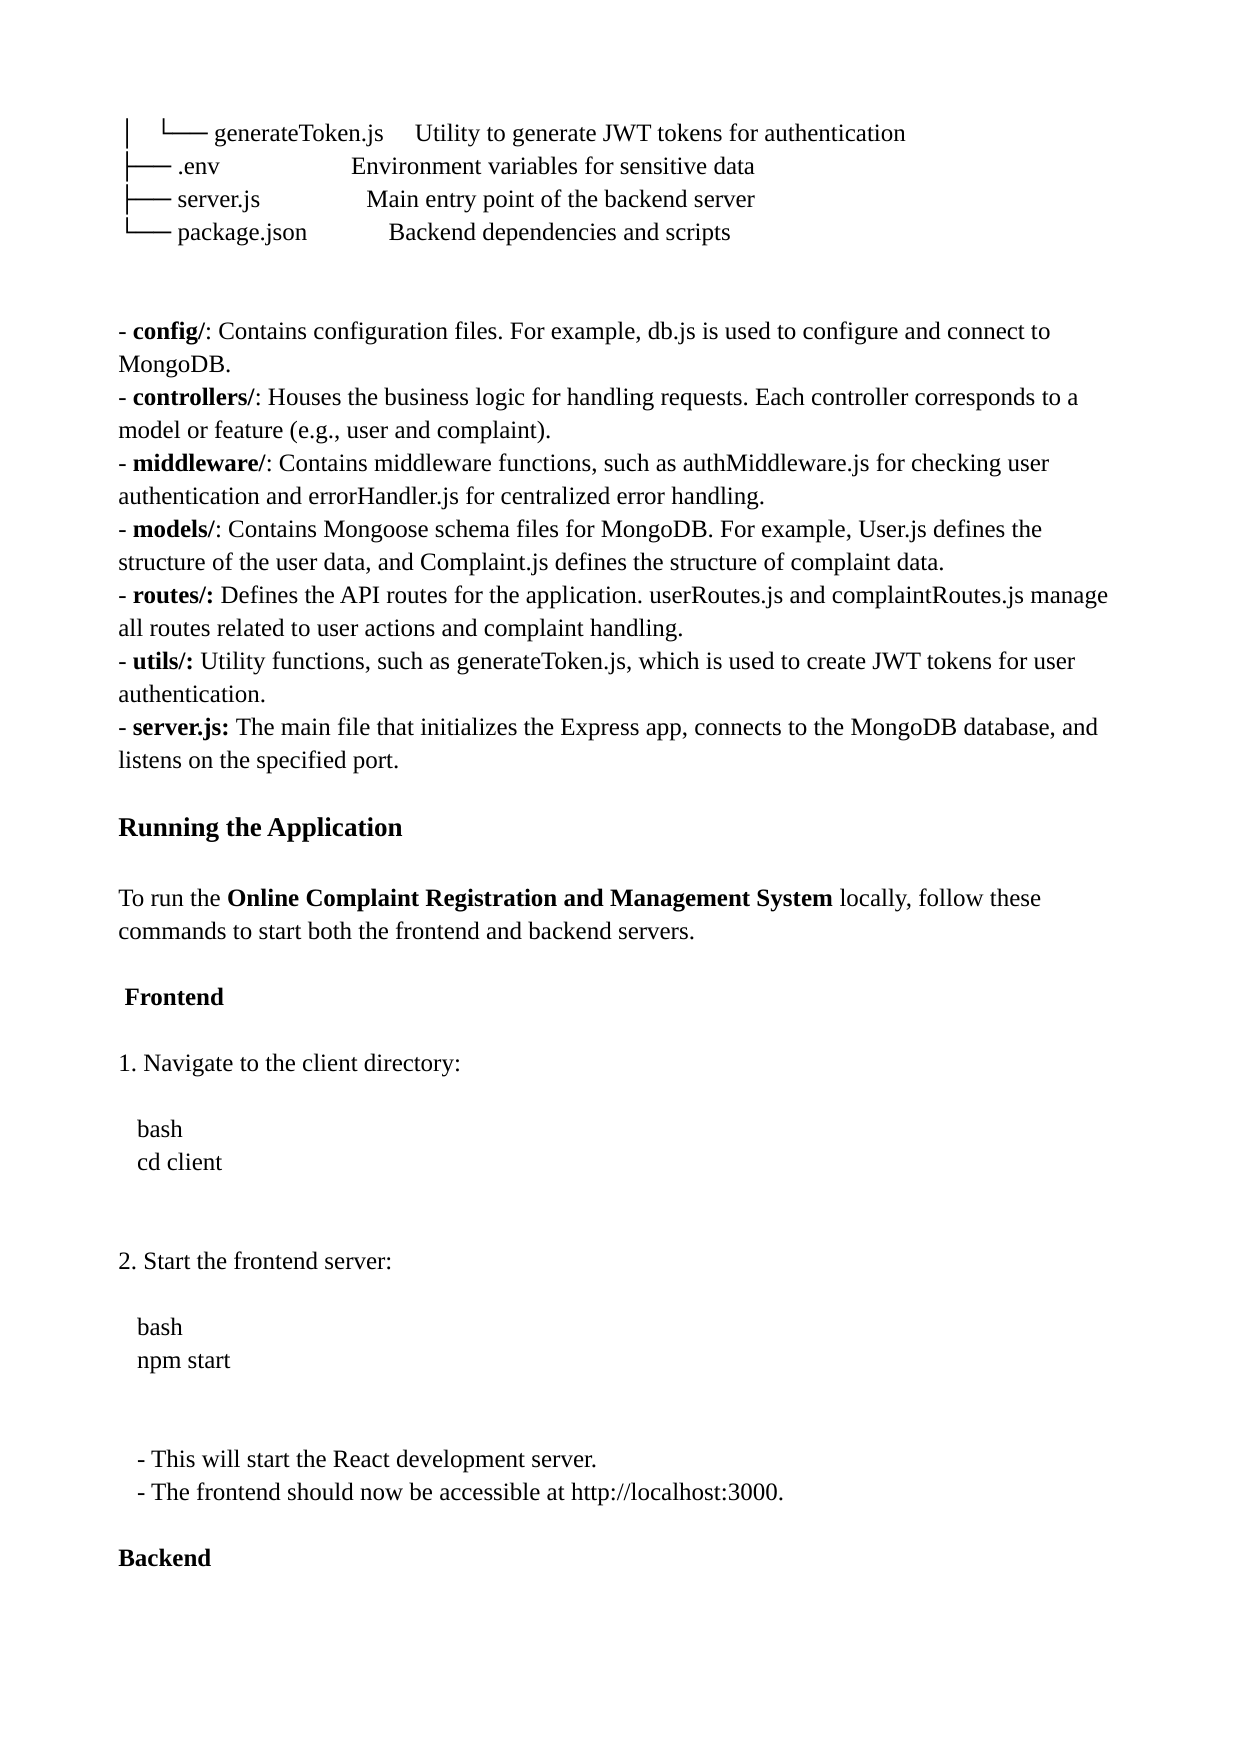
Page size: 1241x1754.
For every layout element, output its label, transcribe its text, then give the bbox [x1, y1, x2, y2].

text 2. Start the frontend server: [118, 1246, 1122, 1275]
text └── package.json Backend dependencies and scripts [118, 217, 1122, 246]
text To run the Online Complaint Registration and Management System locally, follow these commands to start both the frontend and backend servers. [118, 883, 1122, 945]
text ├── .env Environment variables for sensitive data [128, 151, 1122, 180]
text - This will start the React development server. [118, 1444, 1122, 1473]
text │ └── generateToken.js Utility to generate JWT tokens for authentication [128, 118, 1122, 147]
text Running the Application [118, 812, 1122, 843]
text 1. Navigate to the client directory: [118, 1048, 1122, 1077]
text - routes/: Defines the API routes for the application. userRoutes.js and complaintRoutes.js manage all routes related to user actions and complaint handling. [118, 580, 1122, 642]
text bash [118, 1312, 1122, 1341]
text - controllers/: Houses the business logic for handling requests. Each controller corresponds to a model or feature (e.g., user and complaint). [118, 382, 1122, 444]
text Frontend [118, 982, 1122, 1011]
text ├── server.js Main entry point of the backend server [128, 184, 1122, 213]
text - utils/: Utility functions, such as generateToken.js, which is used to create JWT tokens for user authentication. [118, 646, 1122, 708]
text - config/: Contains configuration files. For example, db.js is used to configure and connect to MongoDB. [118, 316, 1122, 378]
text - server.js: The main file that initializes the Express app, connects to the MongoDB database, and listens on the specified port. [118, 712, 1122, 774]
text bash [118, 1114, 1122, 1143]
text - models/: Contains Mongoose schema files for MongoDB. For example, User.js defines the structure of the user data, and Complaint.js defines the structure of complaint data. [118, 514, 1122, 576]
text cd client [118, 1147, 1122, 1176]
text npm start [118, 1345, 1122, 1374]
text Backend [118, 1543, 1122, 1572]
text - The frontend should now be accessible at http://localhost:3000. [118, 1477, 1122, 1506]
text - middleware/: Contains middleware functions, such as authMiddleware.js for checking user authentication and errorHandler.js for centralized error handling. [118, 448, 1122, 510]
